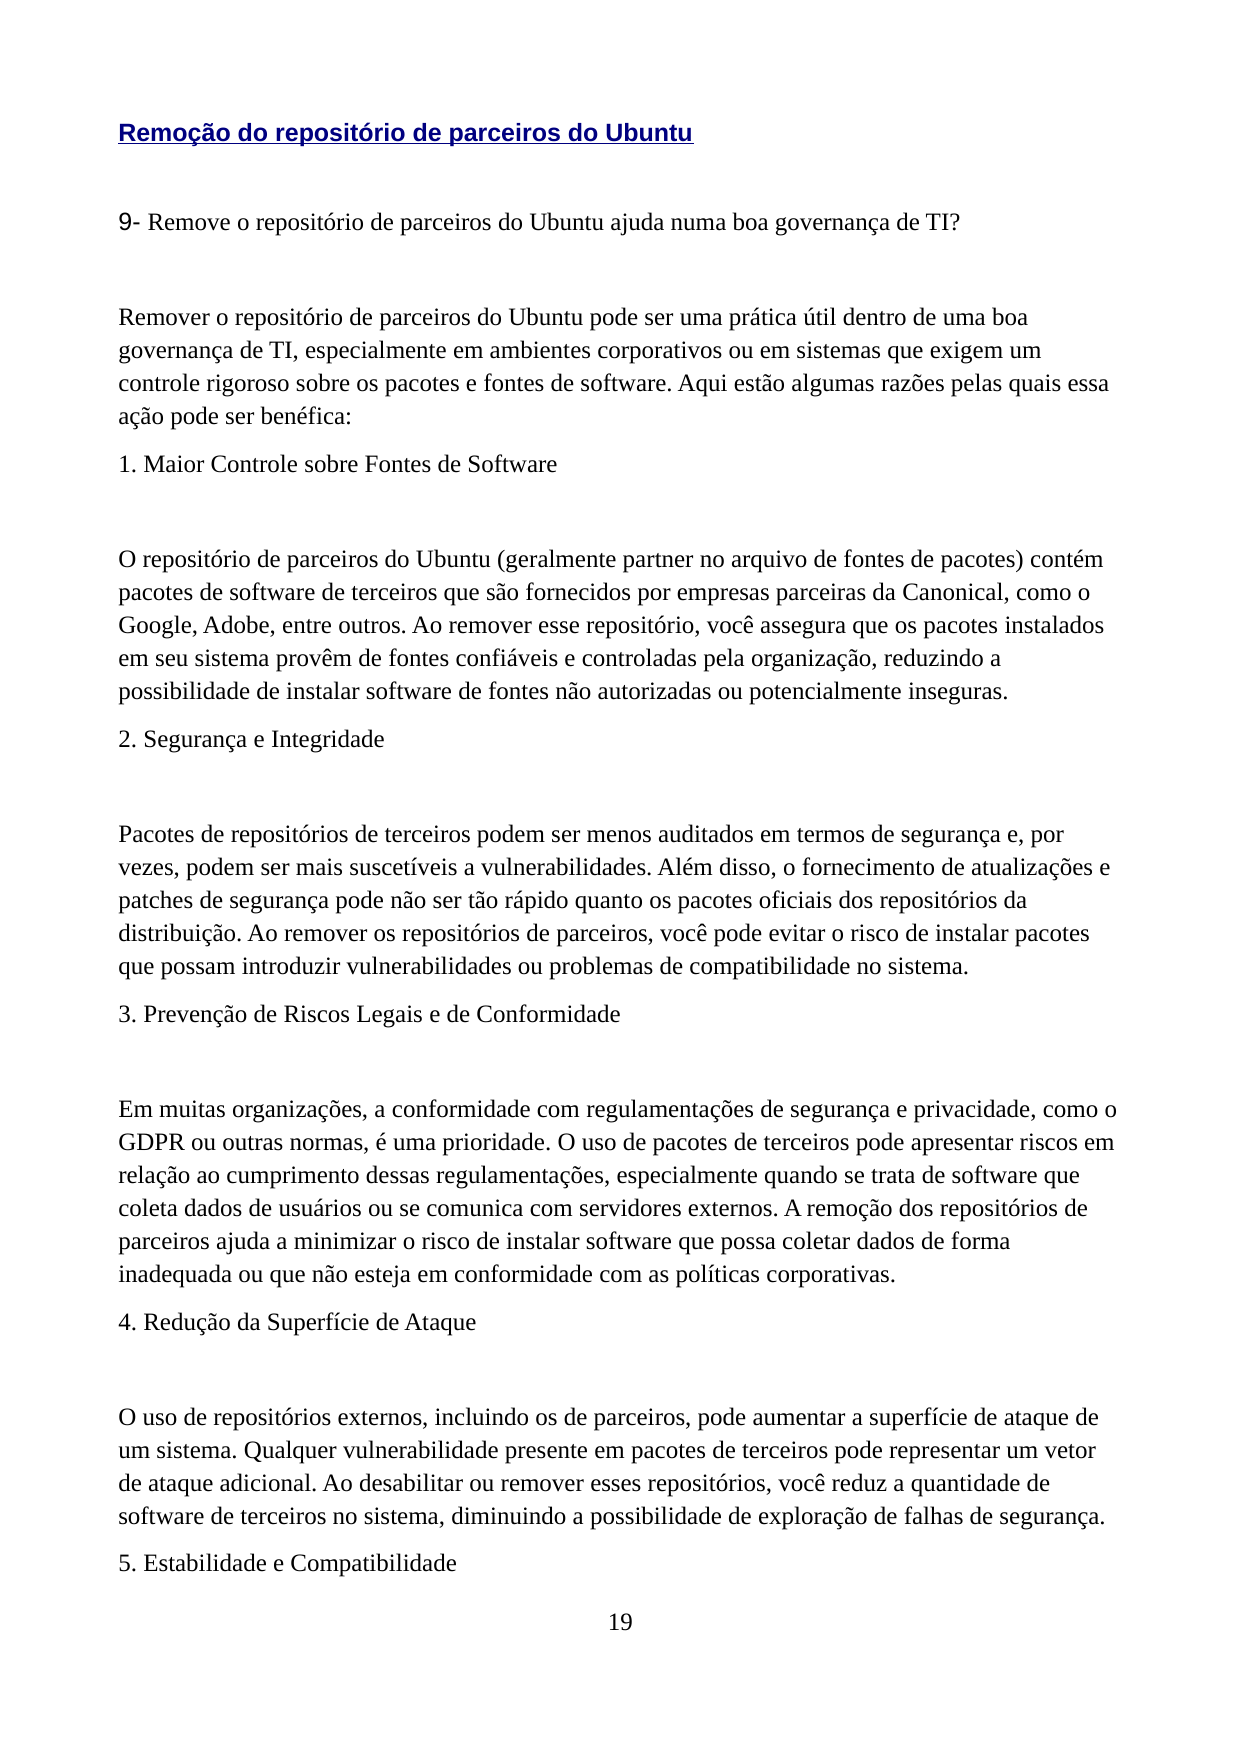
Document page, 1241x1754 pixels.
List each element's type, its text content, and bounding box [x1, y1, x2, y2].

text O repositório de parceiros do Ubuntu (geralmente partner no arquivo de fontes de pacotes) contém pacotes de software de terceiros que são fornecidos por empresas parceiras da Canonical, como o Google, Adobe, entre outros. Ao remover esse repositório, você assegura que os pacotes instalados em seu sistema provêm de fontes confiáveis e controladas pela organização, reduzindo a possibilidade de instalar software de fontes não autorizadas ou potencialmente inseguras. [118, 544, 1122, 705]
text 1. Maior Controle sobre Fontes de Software [118, 449, 1122, 478]
subtitle Remoção do repositório de parceiros do Ubuntu [118, 118, 1122, 147]
text Remover o repositório de parceiros do Ubuntu pode ser uma prática útil dentro de uma boa governança de TI, especialmente em ambientes corporativos ou em sistemas que exigem um controle rigoroso sobre os pacotes e fontes de software. Aqui estão algumas razões pelas quais essa ação pode ser benéfica: [118, 302, 1122, 430]
text 9- Remove o repositório de parceiros do Ubuntu ajuda numa boa governança de TI? [118, 207, 1122, 236]
text Pacotes de repositórios de terceiros podem ser menos auditados em termos de segurança e, por vezes, podem ser mais suscetíveis a vulnerabilidades. Além disso, o fornecimento de atualizações e patches de segurança pode não ser tão rápido quanto os pacotes oficiais dos repositórios da distribuição. Ao remover os repositórios de parceiros, você pode evitar o risco de instalar pacotes que possam introduzir vulnerabilidades ou problemas de compatibilidade no sistema. [118, 819, 1122, 980]
text Em muitas organizações, a conformidade com regulamentações de segurança e privacidade, como o GDPR ou outras normas, é uma prioridade. O uso de pacotes de terceiros pode apresentar riscos em relação ao cumprimento dessas regulamentações, especialmente quando se trata de software que coleta dados de usuários ou se comunica com servidores externos. A remoção dos repositórios de parceiros ajuda a minimizar o risco de instalar software que possa coletar dados de forma inadequada ou que não esteja em conformidade com as políticas corporativas. [118, 1094, 1122, 1288]
text 4. Redução da Superfície de Ataque [118, 1307, 1122, 1335]
text O uso de repositórios externos, incluindo os de parceiros, pode aumentar a superfície de ataque de um sistema. Qualquer vulnerabilidade presente em pacotes de terceiros pode representar um vetor de ataque adicional. Ao desabilitar ou remover esses repositórios, você reduz a quantidade de software de terceiros no sistema, diminuindo a possibilidade de exploração de falhas de segurança. [118, 1402, 1122, 1530]
text 5. Estabilidade e Compatibilidade [118, 1548, 1122, 1577]
text 3. Prevenção de Riscos Legais e de Conformidade [118, 999, 1122, 1027]
text 2. Segurança e Integridade [118, 724, 1122, 753]
